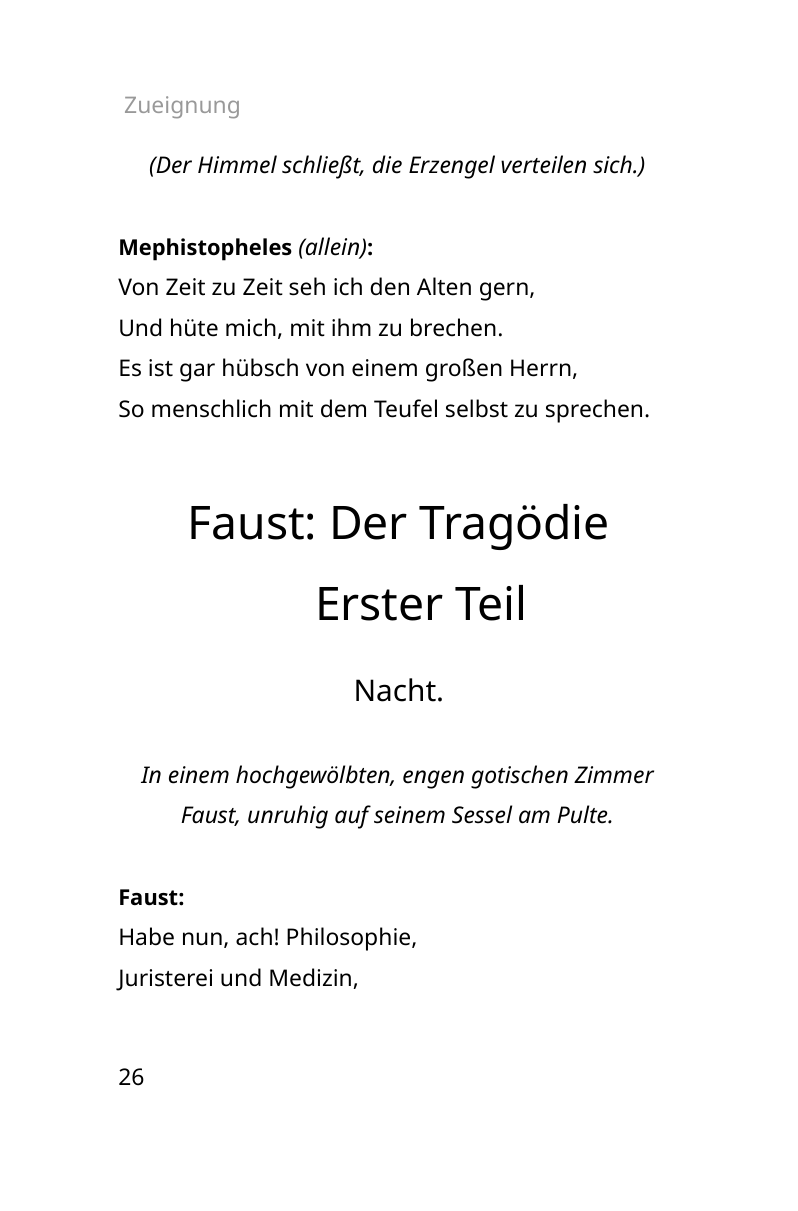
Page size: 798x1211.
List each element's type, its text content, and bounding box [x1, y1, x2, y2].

text Mephistopheles (allein): Von Zeit zu Zeit seh ich den Alten gern, Und hüte mich, mit ihm zu brechen. Es ist gar hübsch von einem großen Herrn, So menschlich mit dem Teufel selbst zu sprechen. [118, 202, 679, 424]
text In einem hochgewölbten, engen gotischen Zimmer Faust, unruhig auf seinem Sessel am Pulte. [118, 723, 679, 831]
subtitle Faust: Der Tragödie Erster Teil [118, 487, 679, 634]
text Faust: Habe nun, ach! Philosophie, Juristerei und Medizin, [118, 852, 679, 993]
subtitle Nacht. [118, 658, 679, 711]
text (Der Himmel schließt, die Erzengel verteilen sich.) [118, 149, 679, 181]
